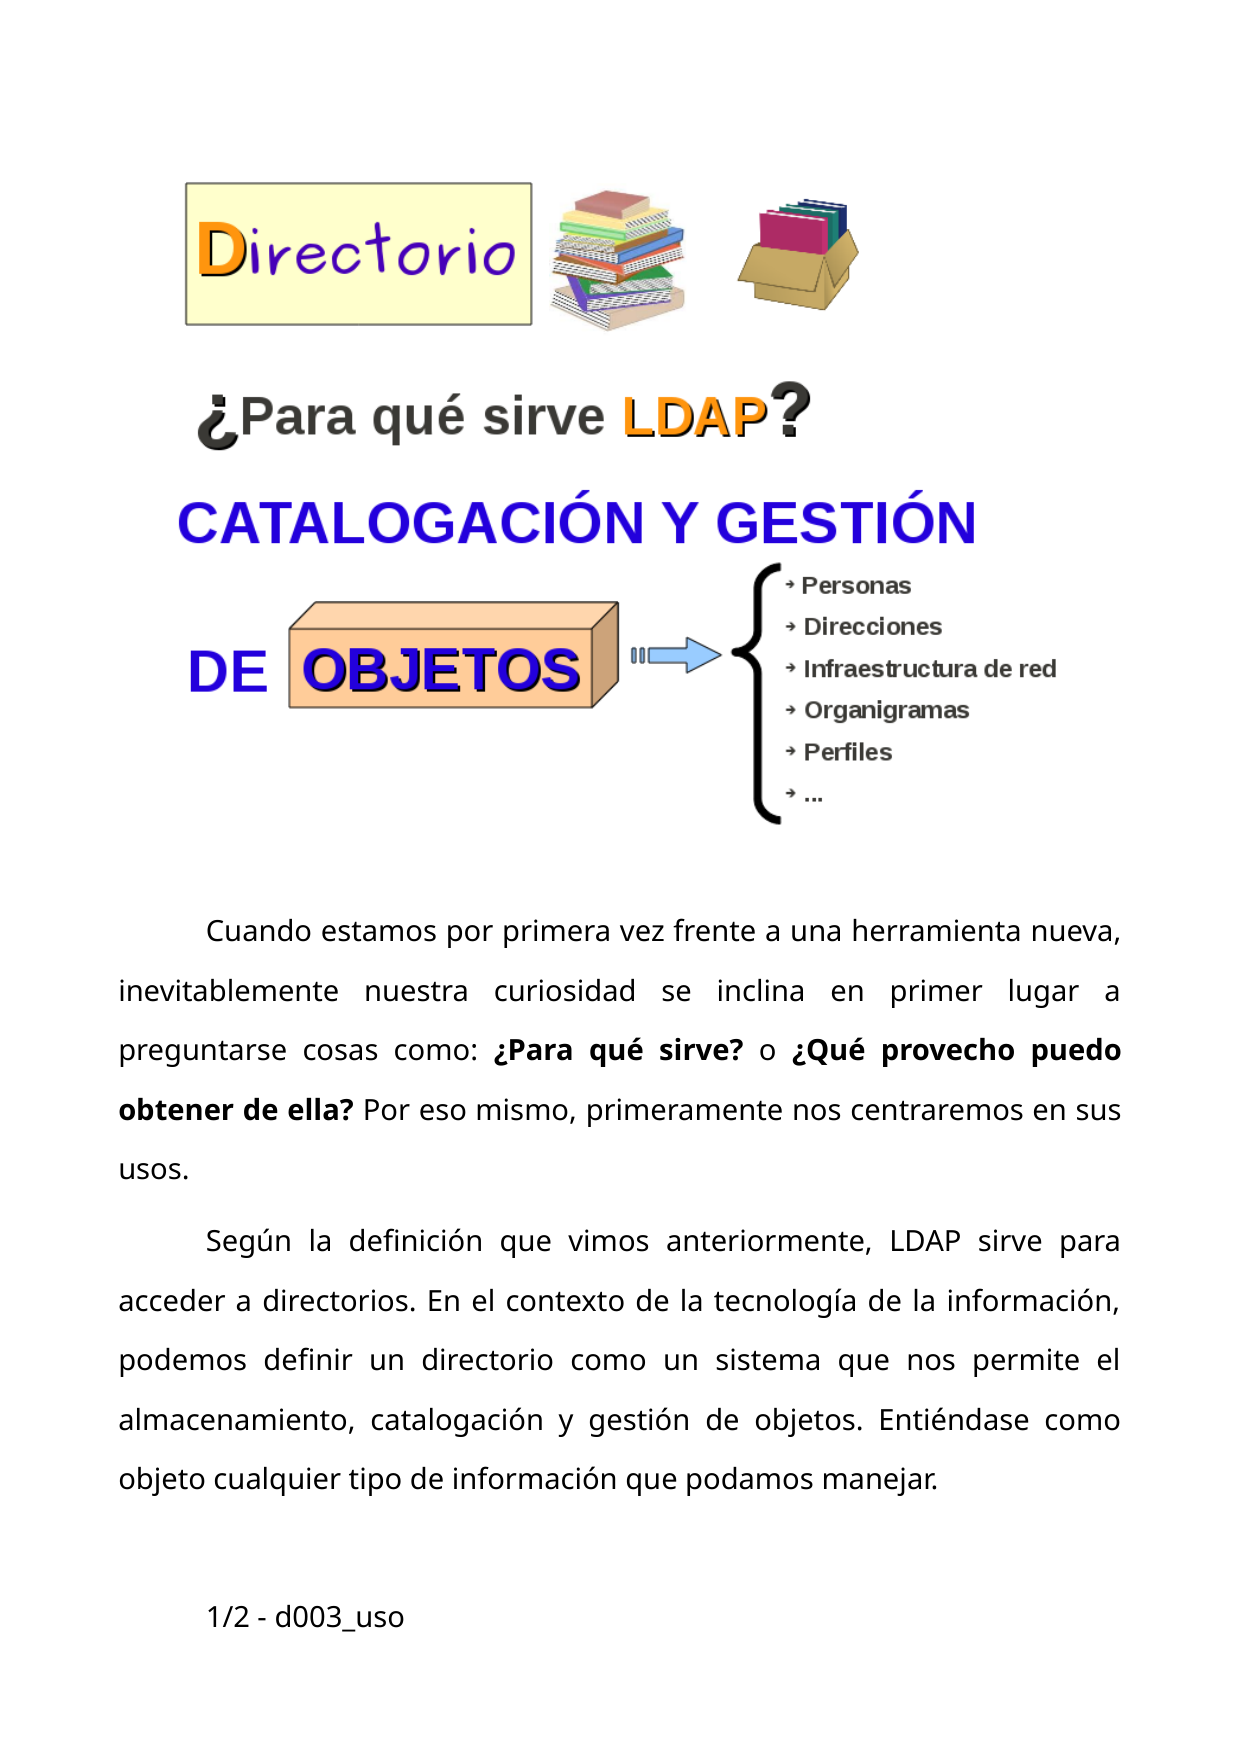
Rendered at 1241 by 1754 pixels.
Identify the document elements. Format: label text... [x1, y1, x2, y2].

text Según la definición que vimos anteriormente, LDAP sirve para acceder a directorios. En el contexto de la tecnología de la información, podemos definir un directorio como un sistema que nos permite el almacenamiento, catalogación y gestión de objetos. Entiéndase como objeto cualquier tipo de información que podamos manejar. [118, 1221, 1122, 1498]
picture [134, 152, 1102, 891]
text Cuando estamos por primera vez frente a una herramienta nueva, inevitablemente nuestra curiosidad se inclina en primer lugar a preguntarse cosas como: ¿Para qué sirve? o ¿Qué provecho puedo obtener de ella? Por eso mismo, primeramente nos centraremos en sus usos. [118, 118, 1122, 1188]
